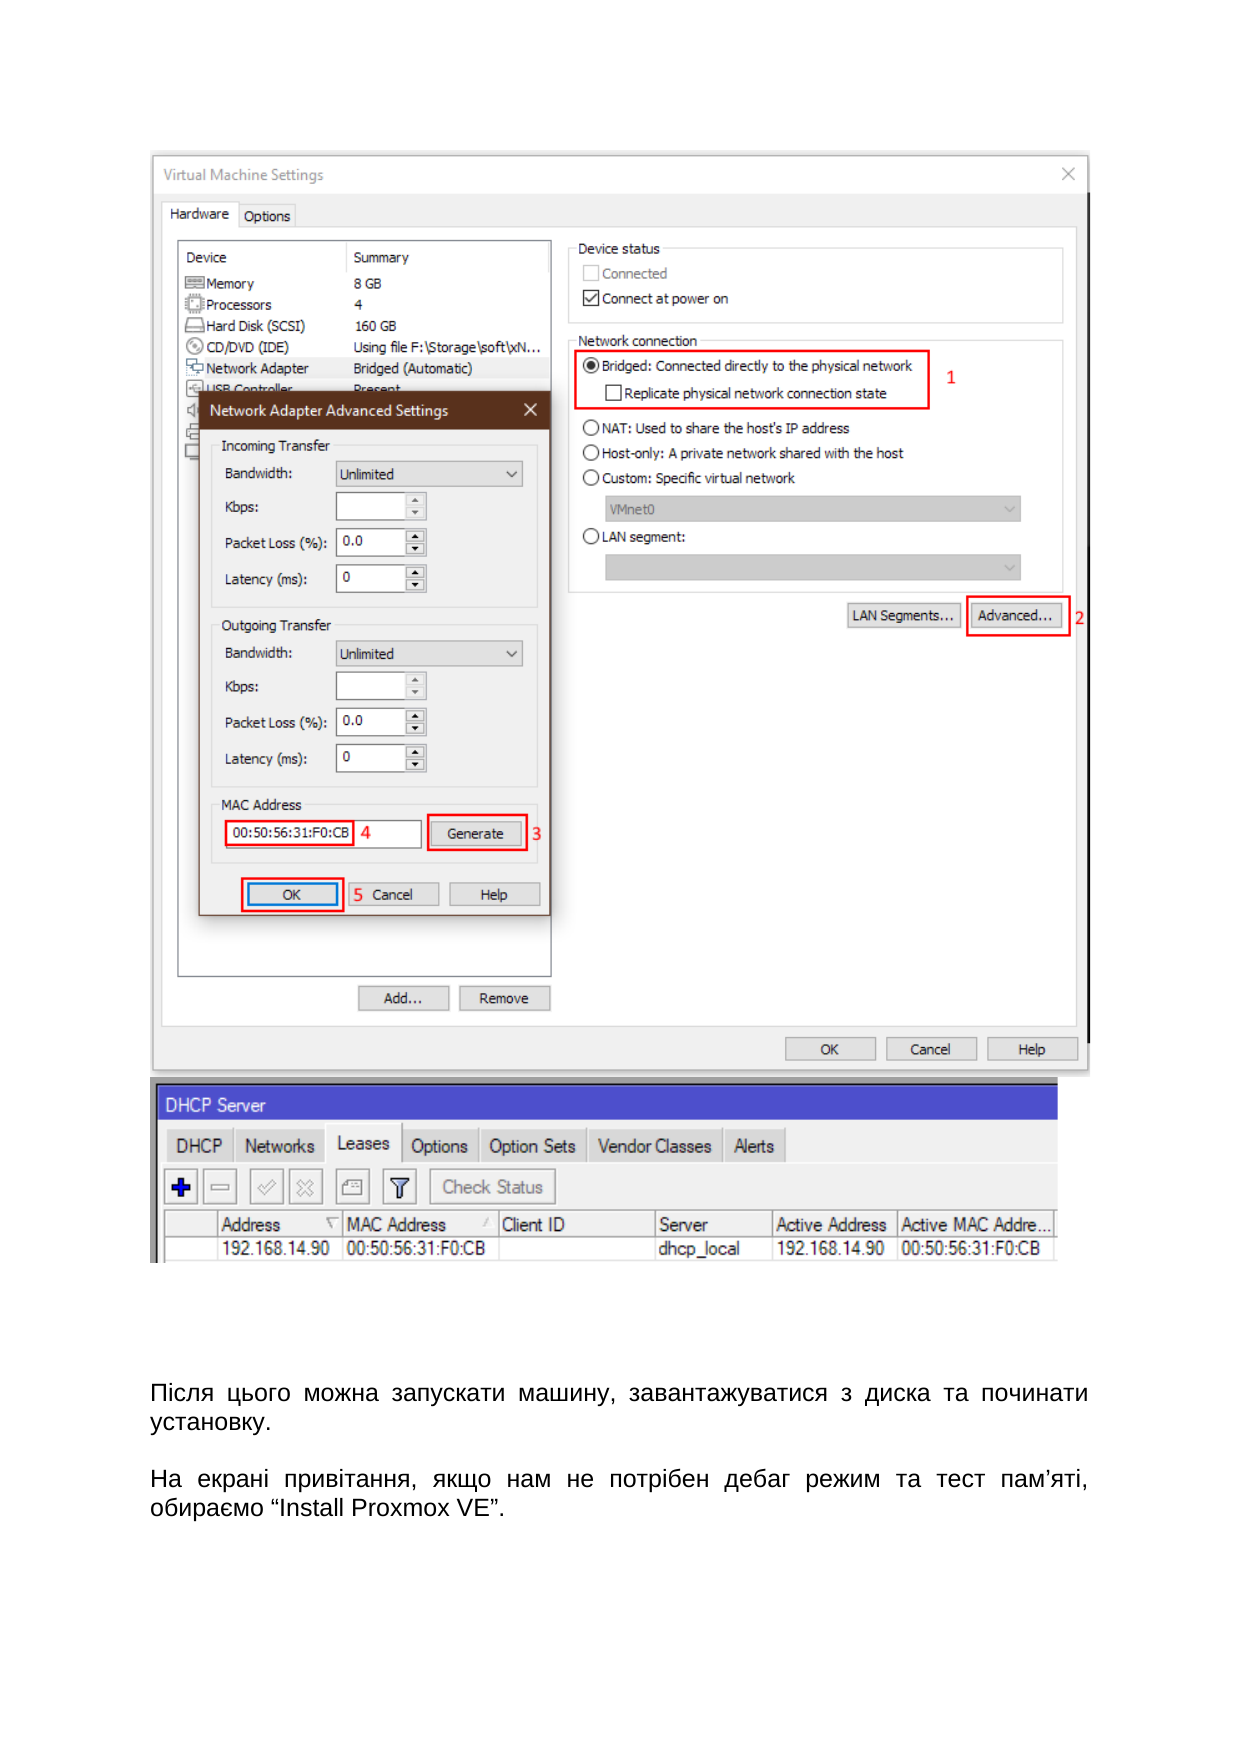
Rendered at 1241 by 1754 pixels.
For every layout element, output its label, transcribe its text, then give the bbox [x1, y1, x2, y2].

text Після цього можна запускати машину, завантажуватися з диска та починати установку. [150, 1378, 1090, 1436]
text На екрані привітання, якщо нам не потрібен дебаг режим та тест пам’яті, обираємо “Install Proxmox VE”. [150, 1464, 1090, 1522]
picture [150, 150, 1091, 1263]
